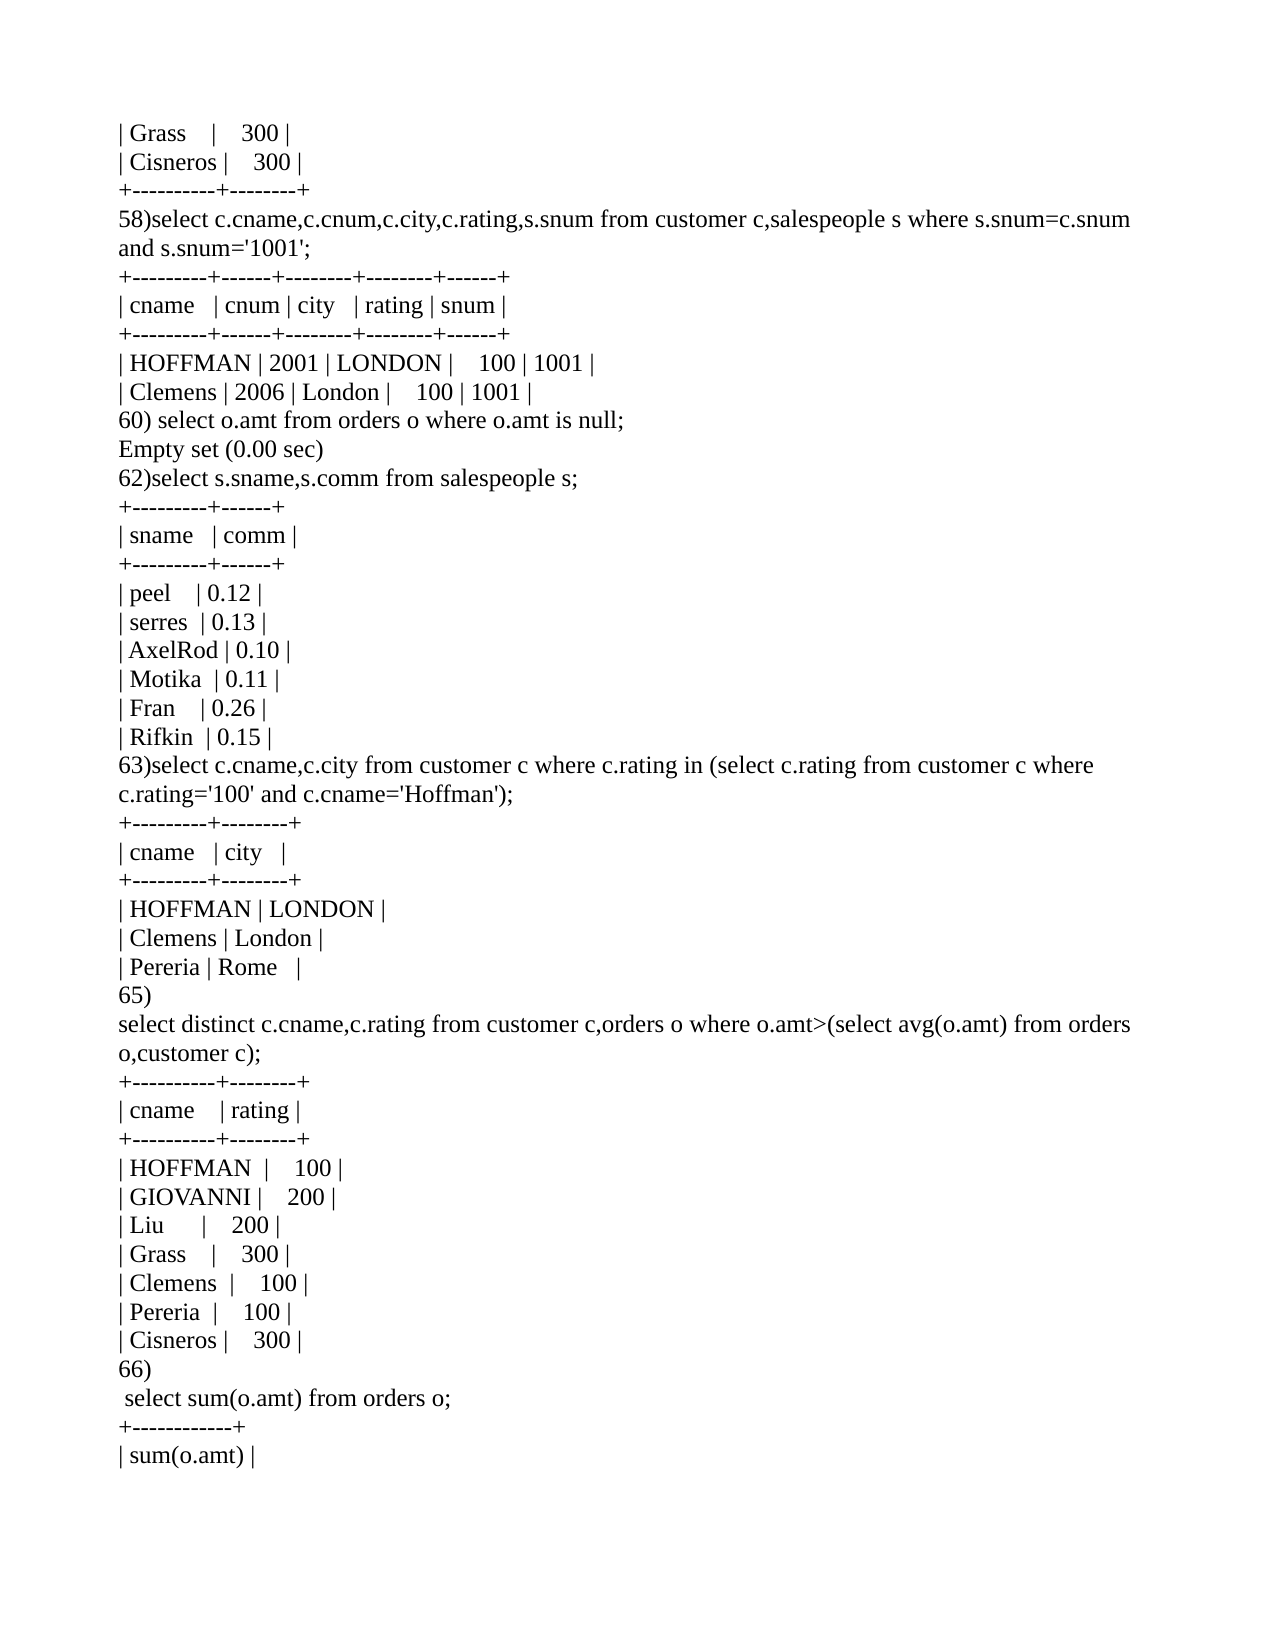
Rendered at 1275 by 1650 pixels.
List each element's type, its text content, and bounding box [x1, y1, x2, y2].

text +---------+--------+ [118, 866, 1157, 894]
text | sname | comm | [118, 521, 1157, 549]
text +---------+------+--------+--------+------+ [118, 319, 1157, 348]
text | peel | 0.12 | [118, 578, 1157, 607]
text 62)select s.sname,s.comm from salespeople s; [118, 463, 1157, 492]
text | cname | city | [118, 837, 1157, 866]
text | Fran | 0.26 | [118, 693, 1157, 722]
text +----------+--------+ [118, 176, 1157, 204]
text | cname | rating | [118, 1096, 1157, 1124]
text | HOFFMAN | LONDON | [118, 894, 1157, 923]
text | Motika | 0.11 | [118, 664, 1157, 693]
text +----------+--------+ [118, 1067, 1157, 1096]
text | HOFFMAN | 2001 | LONDON | 100 | 1001 | [118, 348, 1157, 377]
text +---------+------+ [118, 492, 1157, 521]
text 63)select c.cname,c.city from customer c where c.rating in (select c.rating from customer c where c.rating='100' and c.cname='Hoffman'); [118, 751, 1157, 808]
text select sum(o.amt) from orders o; [118, 1383, 1157, 1412]
text | serres | 0.13 | [118, 607, 1157, 636]
text +---------+------+ [118, 549, 1157, 578]
text | Grass | 300 | [118, 118, 1157, 147]
text | Clemens | London | [118, 923, 1157, 952]
text | Clemens | 2006 | London | 100 | 1001 | [118, 377, 1157, 406]
text Empty set (0.00 sec) [118, 434, 1157, 463]
text +---------+------+--------+--------+------+ [118, 262, 1157, 291]
text 66) [118, 1354, 1157, 1383]
text | Pereria | 100 | [118, 1297, 1157, 1326]
text 60) select o.amt from orders o where o.amt is null; [118, 406, 1157, 434]
text | AxelRod | 0.10 | [118, 636, 1157, 664]
text select distinct c.cname,c.rating from customer c,orders o where o.amt>(select avg(o.amt) from orders o,customer c); [118, 1009, 1157, 1067]
text +---------+--------+ [118, 808, 1157, 837]
text | Grass | 300 | [118, 1239, 1157, 1268]
text | Cisneros | 300 | [118, 147, 1157, 176]
text | Pereria | Rome | [118, 952, 1157, 981]
text | Liu | 200 | [118, 1211, 1157, 1239]
text | Rifkin | 0.15 | [118, 722, 1157, 751]
text | GIOVANNI | 200 | [118, 1182, 1157, 1211]
text | cname | cnum | city | rating | snum | [118, 291, 1157, 319]
text +------------+ [118, 1412, 1157, 1441]
text | HOFFMAN | 100 | [118, 1153, 1157, 1182]
text 65) [118, 981, 1157, 1009]
text | Clemens | 100 | [118, 1268, 1157, 1297]
text +----------+--------+ [118, 1124, 1157, 1153]
text | Cisneros | 300 | [118, 1326, 1157, 1354]
text 58)select c.cname,c.cnum,c.city,c.rating,s.snum from customer c,salespeople s where s.snum=c.snum and s.snum='1001'; [118, 204, 1157, 262]
text | sum(o.amt) | [118, 1441, 1157, 1469]
